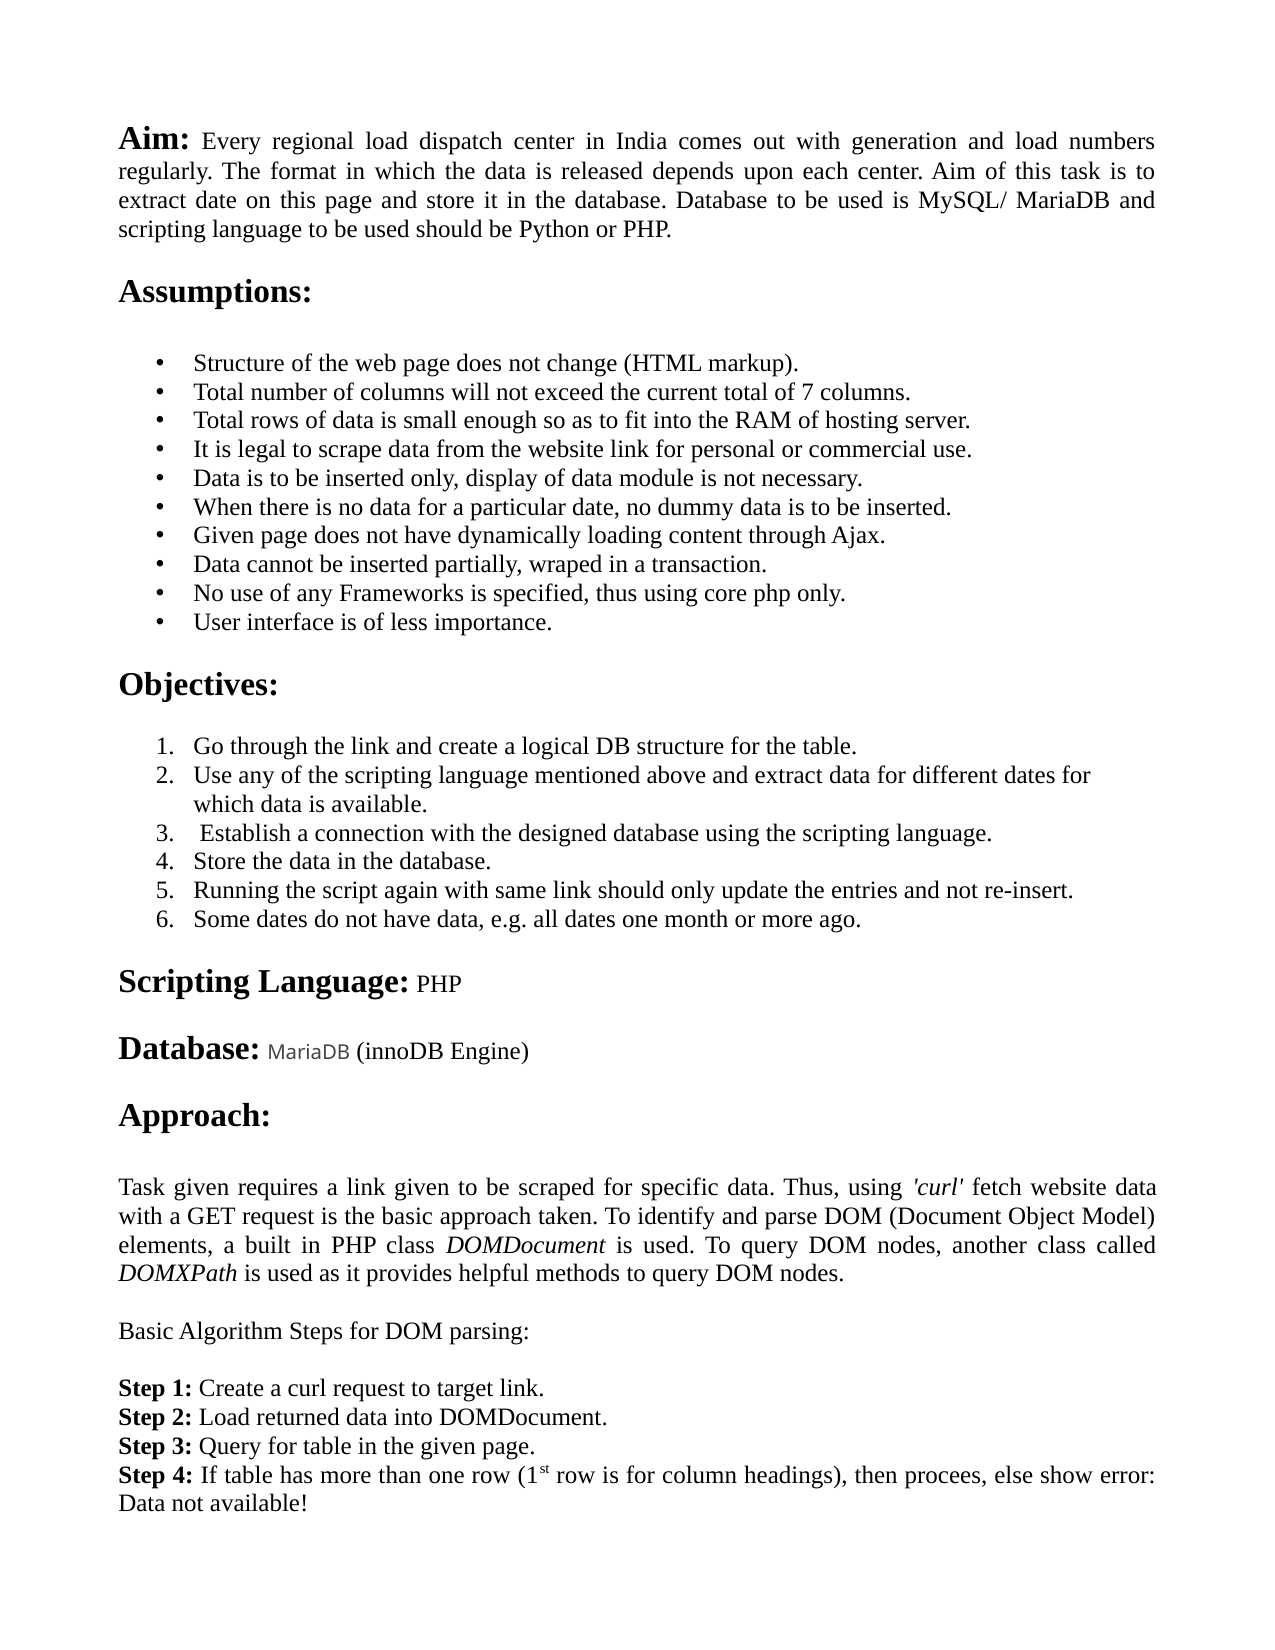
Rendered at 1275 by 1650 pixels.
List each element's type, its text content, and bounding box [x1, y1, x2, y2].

list Establish a connection with the designed database using the scripting language. [156, 818, 1157, 846]
text Aim: Every regional load dispatch center in India comes out with generation and load numbers regularly. The format in which the data is released depends upon each center. Aim of this task is to extract date on this page and store it in the database. Database to be used is MySQL/ MariaDB and scripting language to be used should be Python or PHP. [118, 118, 1157, 243]
list When there is no data for a particular date, no dummy data is to be inserted. [156, 492, 1157, 521]
list Use any of the scripting language mentioned above and extract data for different dates for [156, 760, 1157, 789]
text Scripting Language: PHP [118, 961, 1157, 1000]
list Given page does not have dynamically loading content through Ajax. [156, 521, 1157, 549]
text Step 3: Query for table in the given page. [118, 1431, 1157, 1460]
list Total number of columns will not exceed the current total of 7 columns. [156, 377, 1157, 406]
text Approach: [118, 1096, 1157, 1134]
list Data cannot be inserted partially, wraped in a transaction. [156, 549, 1157, 578]
text Step 2: Load returned data into DOMDocument. [118, 1402, 1157, 1431]
text Database: MariaDB (innoDB Engine) [118, 1028, 1157, 1067]
list It is legal to scrape data from the website link for personal or commercial use. [156, 434, 1157, 463]
list Running the script again with same link should only update the entries and not re-insert. [156, 875, 1157, 904]
list Go through the link and create a logical DB structure for the table. [156, 731, 1157, 760]
list User interface is of less importance. [156, 607, 1157, 636]
list which data is available. [156, 789, 1157, 818]
text Assumptions: [118, 271, 1157, 310]
list Store the data in the database. [156, 846, 1157, 875]
text Basic Algorithm Steps for DOM parsing: [118, 1316, 1157, 1345]
text Step 1: Create a curl request to target link. [118, 1373, 1157, 1402]
list Data is to be inserted only, display of data module is not necessary. [156, 463, 1157, 492]
text Step 4: If table has more than one row (1st row is for column headings), then procees, else show error: Data not available! [118, 1460, 1157, 1517]
text Objectives: [118, 664, 1157, 703]
list Total rows of data is small enough so as to fit into the RAM of hosting server. [156, 406, 1157, 434]
text Task given requires a link given to be scraped for specific data. Thus, using 'curl' fetch website data with a GET request is the basic approach taken. To identify and parse DOM (Document Object Model) elements, a built in PHP class DOMDocument is used. To query DOM nodes, another class called DOMXPath is used as it provides helpful methods to query DOM nodes. [118, 1172, 1157, 1287]
list Structure of the web page does not change (HTML markup). [156, 348, 1157, 377]
list No use of any Frameworks is specified, thus using core php only. [156, 578, 1157, 607]
list Some dates do not have data, e.g. all dates one month or more ago. [156, 904, 1157, 933]
